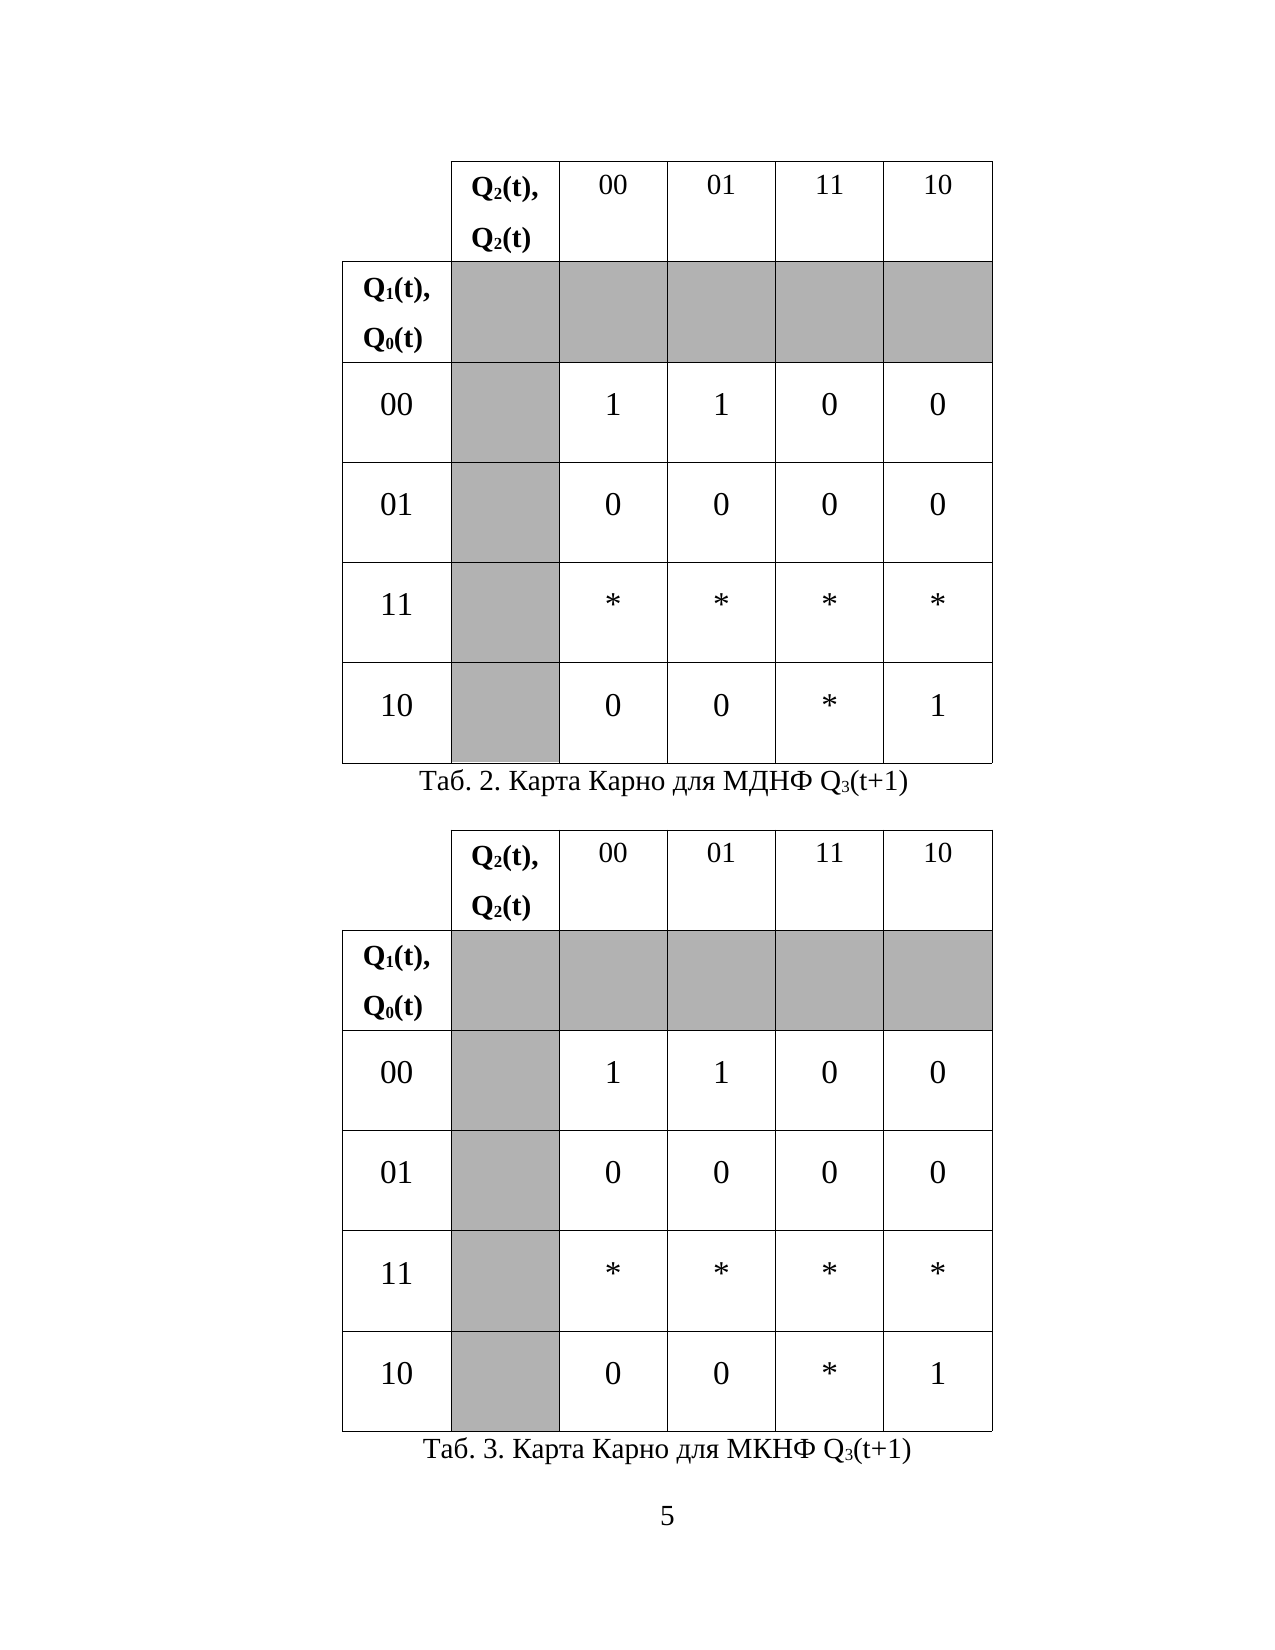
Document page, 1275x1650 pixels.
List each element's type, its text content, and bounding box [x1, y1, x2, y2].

table_cell * [776, 663, 883, 762]
table_cell [776, 262, 883, 362]
table_cell 01 [343, 463, 451, 562]
table_cell 0 [776, 363, 883, 462]
table_header 01 [668, 162, 775, 261]
text Таб. 2. Карта Карно для МДНФ Q3(t+1) [148, 763, 1186, 796]
table_cell 0 [668, 663, 775, 762]
table_cell 0 [884, 1031, 992, 1130]
table_cell * [668, 563, 775, 662]
table_cell * [776, 1231, 883, 1331]
table_cell 0 [776, 463, 883, 562]
text Таб. 3. Карта Карно для МКНФ Q3(t+1) [148, 1431, 1186, 1464]
table_cell 01 [343, 1131, 451, 1230]
table_header 01 [668, 831, 775, 930]
table_cell 0 [884, 363, 992, 462]
table_cell 0 [776, 1031, 883, 1130]
table_cell [452, 262, 559, 362]
table_cell [668, 262, 775, 362]
table_cell 1 [560, 363, 667, 462]
table_cell [452, 363, 559, 462]
table_cell 0 [776, 1131, 883, 1230]
table_cell [452, 1332, 559, 1431]
table_cell 0 [560, 1131, 667, 1230]
table_cell 0 [884, 463, 992, 562]
table_cell * [776, 563, 883, 662]
table_cell 1 [884, 663, 992, 762]
table_cell 1 [668, 1031, 775, 1130]
table_cell 00 [343, 363, 451, 462]
table_cell * [560, 1231, 667, 1331]
table_cell [668, 931, 775, 1030]
table_cell * [884, 1231, 992, 1331]
table_cell 0 [884, 1131, 992, 1230]
table_header 11 [776, 162, 883, 261]
table_header 00 [560, 831, 667, 930]
table_cell * [776, 1332, 883, 1431]
table_cell 0 [668, 1332, 775, 1431]
table_cell [452, 563, 559, 662]
table_cell [452, 1231, 559, 1331]
table_header [342, 161, 451, 261]
table_cell * [668, 1231, 775, 1331]
table_cell [452, 463, 559, 562]
table_cell 00 [343, 1031, 451, 1130]
table_header [342, 830, 451, 930]
table_cell 10 [343, 663, 451, 762]
table_cell [776, 931, 883, 1030]
table_header 00 [560, 162, 667, 261]
table_cell 11 [343, 563, 451, 662]
table_cell [452, 1131, 559, 1230]
table_cell [560, 262, 667, 362]
table_cell 11 [343, 1231, 451, 1331]
table_header 10 [884, 831, 992, 930]
table_cell [452, 931, 559, 1030]
table_cell [884, 262, 992, 362]
table_cell 0 [560, 1332, 667, 1431]
table_cell Q1(t), Q0(t) [343, 262, 451, 362]
table_header Q2(t), Q2(t) [452, 162, 559, 261]
table_cell Q1(t), Q0(t) [343, 931, 451, 1030]
table_header Q2(t), Q2(t) [452, 831, 559, 930]
table_cell 0 [668, 463, 775, 562]
table_header 11 [776, 831, 883, 930]
table_cell [560, 931, 667, 1030]
table_cell 1 [560, 1031, 667, 1130]
table_cell 10 [343, 1332, 451, 1431]
table_cell 1 [668, 363, 775, 462]
table_cell 0 [560, 463, 667, 562]
table_cell * [560, 563, 667, 662]
table_cell 1 [884, 1332, 992, 1431]
table_cell * [884, 563, 992, 662]
table_cell [452, 1031, 559, 1130]
table_cell [884, 931, 992, 1030]
table_header 10 [884, 162, 992, 261]
table_cell 0 [668, 1131, 775, 1230]
table_cell [452, 663, 559, 762]
table_cell 0 [560, 663, 667, 762]
